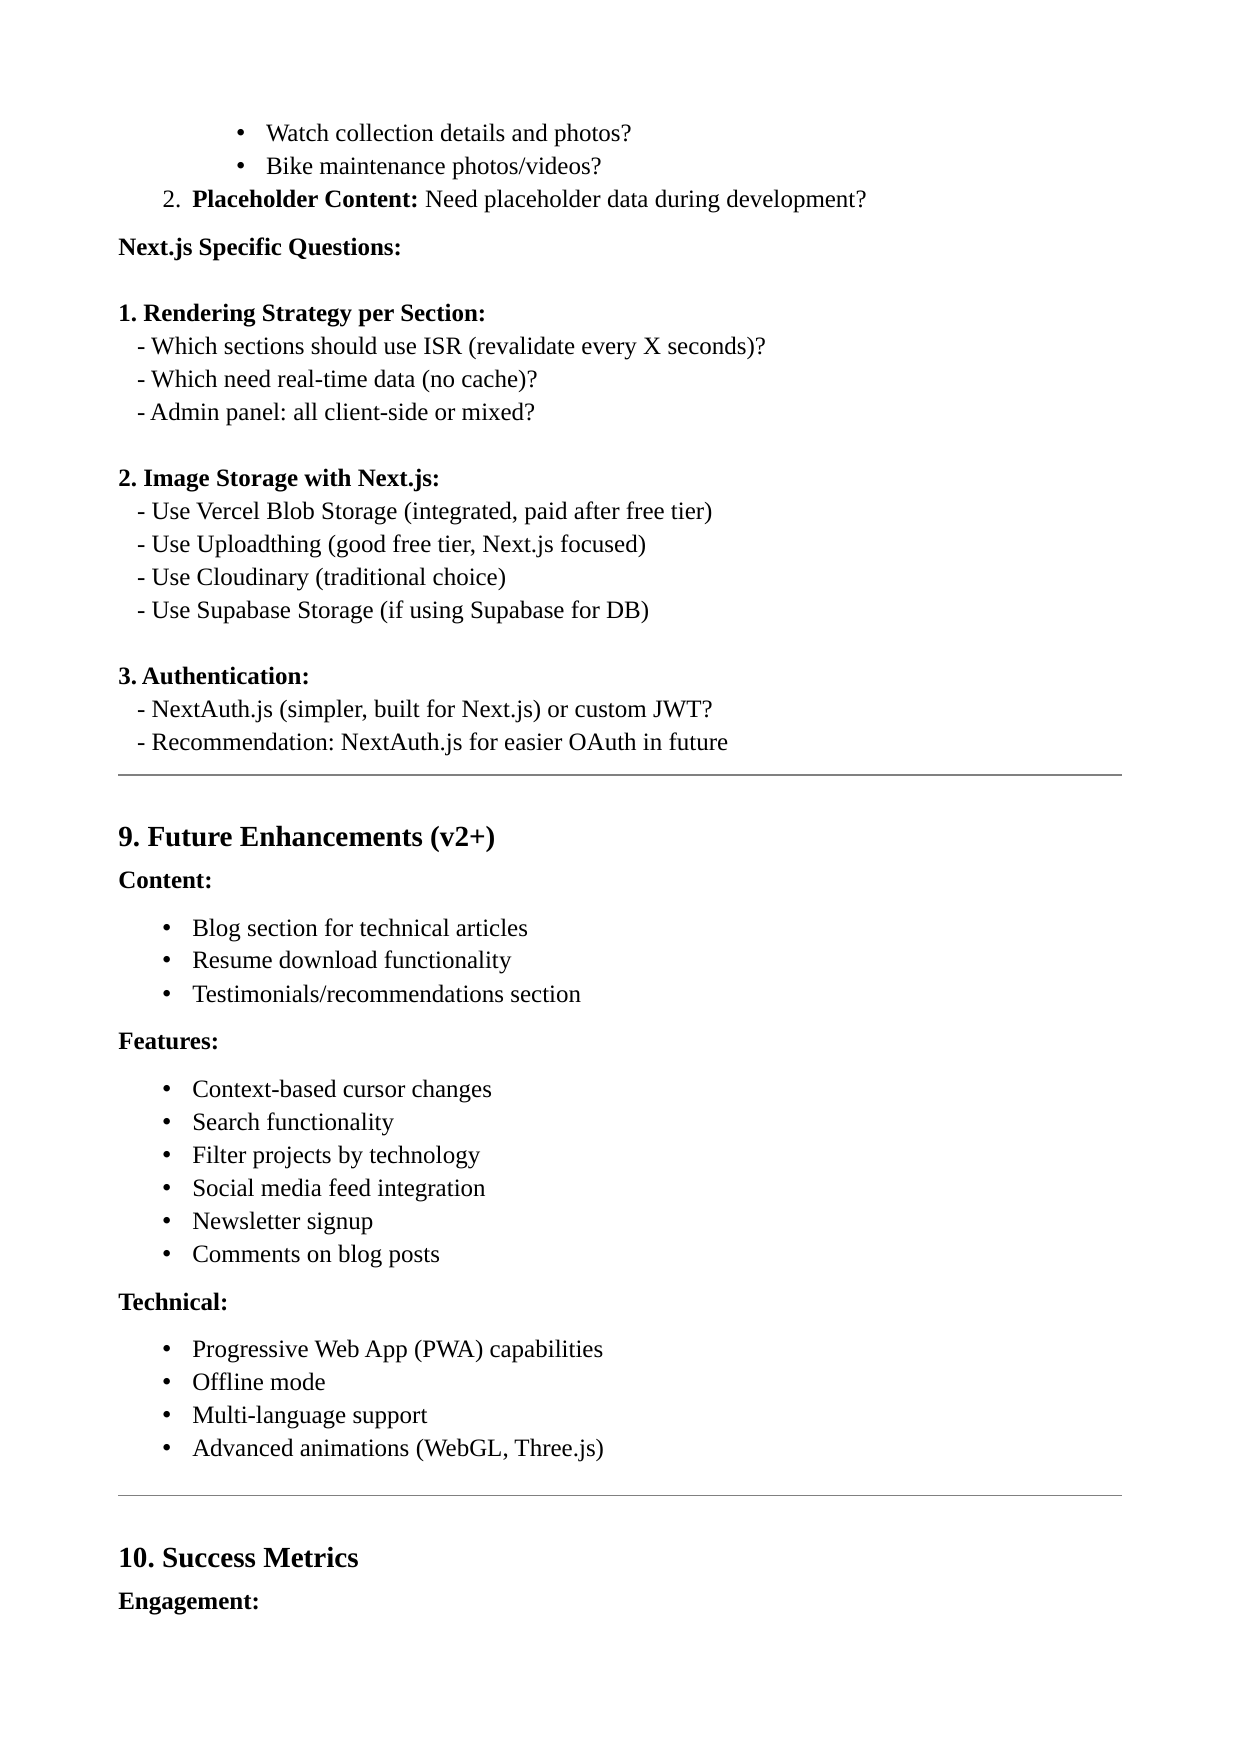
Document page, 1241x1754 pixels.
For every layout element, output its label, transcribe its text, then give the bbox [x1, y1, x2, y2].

list Advanced animations (WebGL, Three.js) [162, 1433, 1122, 1462]
list Offline mode [162, 1367, 1122, 1396]
list Multi-language support [162, 1400, 1122, 1429]
text - Recommendation: NextAuth.js for easier OAuth in future [118, 727, 1122, 756]
text - Admin panel: all client-side or mixed? [118, 397, 1122, 426]
text Content: [118, 865, 1122, 894]
list Bike maintenance photos/videos? [236, 151, 1122, 180]
text Next.js Specific Questions: [118, 232, 1122, 261]
text - Which need real-time data (no cache)? [118, 364, 1122, 393]
list Placeholder Content: Need placeholder data during development? [162, 184, 1122, 213]
text Features: [118, 1026, 1122, 1055]
text - Which sections should use ISR (revalidate every X seconds)? [118, 331, 1122, 359]
list Watch collection details and photos? [236, 118, 1122, 147]
list Newsletter signup [162, 1206, 1122, 1235]
list Social media feed integration [162, 1173, 1122, 1202]
text - Use Cloudinary (traditional choice) [118, 562, 1122, 591]
subtitle 10. Success Metrics [118, 1540, 1122, 1573]
list Resume download functionality [162, 946, 1122, 974]
text - Use Supabase Storage (if using Supabase for DB) [118, 595, 1122, 624]
list Testimonials/recommendations section [162, 979, 1122, 1007]
list Search functionality [162, 1107, 1122, 1136]
text - Use Uploadthing (good free tier, Next.js focused) [118, 529, 1122, 558]
text 3. Authentication: [118, 661, 1122, 690]
list Context-based cursor changes [162, 1074, 1122, 1103]
list Blog section for technical articles [162, 913, 1122, 941]
text Technical: [118, 1287, 1122, 1315]
text - Use Vercel Blob Storage (integrated, paid after free tier) [118, 496, 1122, 525]
subtitle 9. Future Enhancements (v2+) [118, 819, 1122, 852]
text Engagement: [118, 1586, 1122, 1614]
text 1. Rendering Strategy per Section: [118, 298, 1122, 327]
text 2. Image Storage with Next.js: [118, 463, 1122, 492]
list Progressive Web App (PWA) capabilities [162, 1334, 1122, 1363]
list Comments on blog posts [162, 1239, 1122, 1268]
list Filter projects by technology [162, 1140, 1122, 1169]
text - NextAuth.js (simpler, built for Next.js) or custom JWT? [118, 694, 1122, 723]
